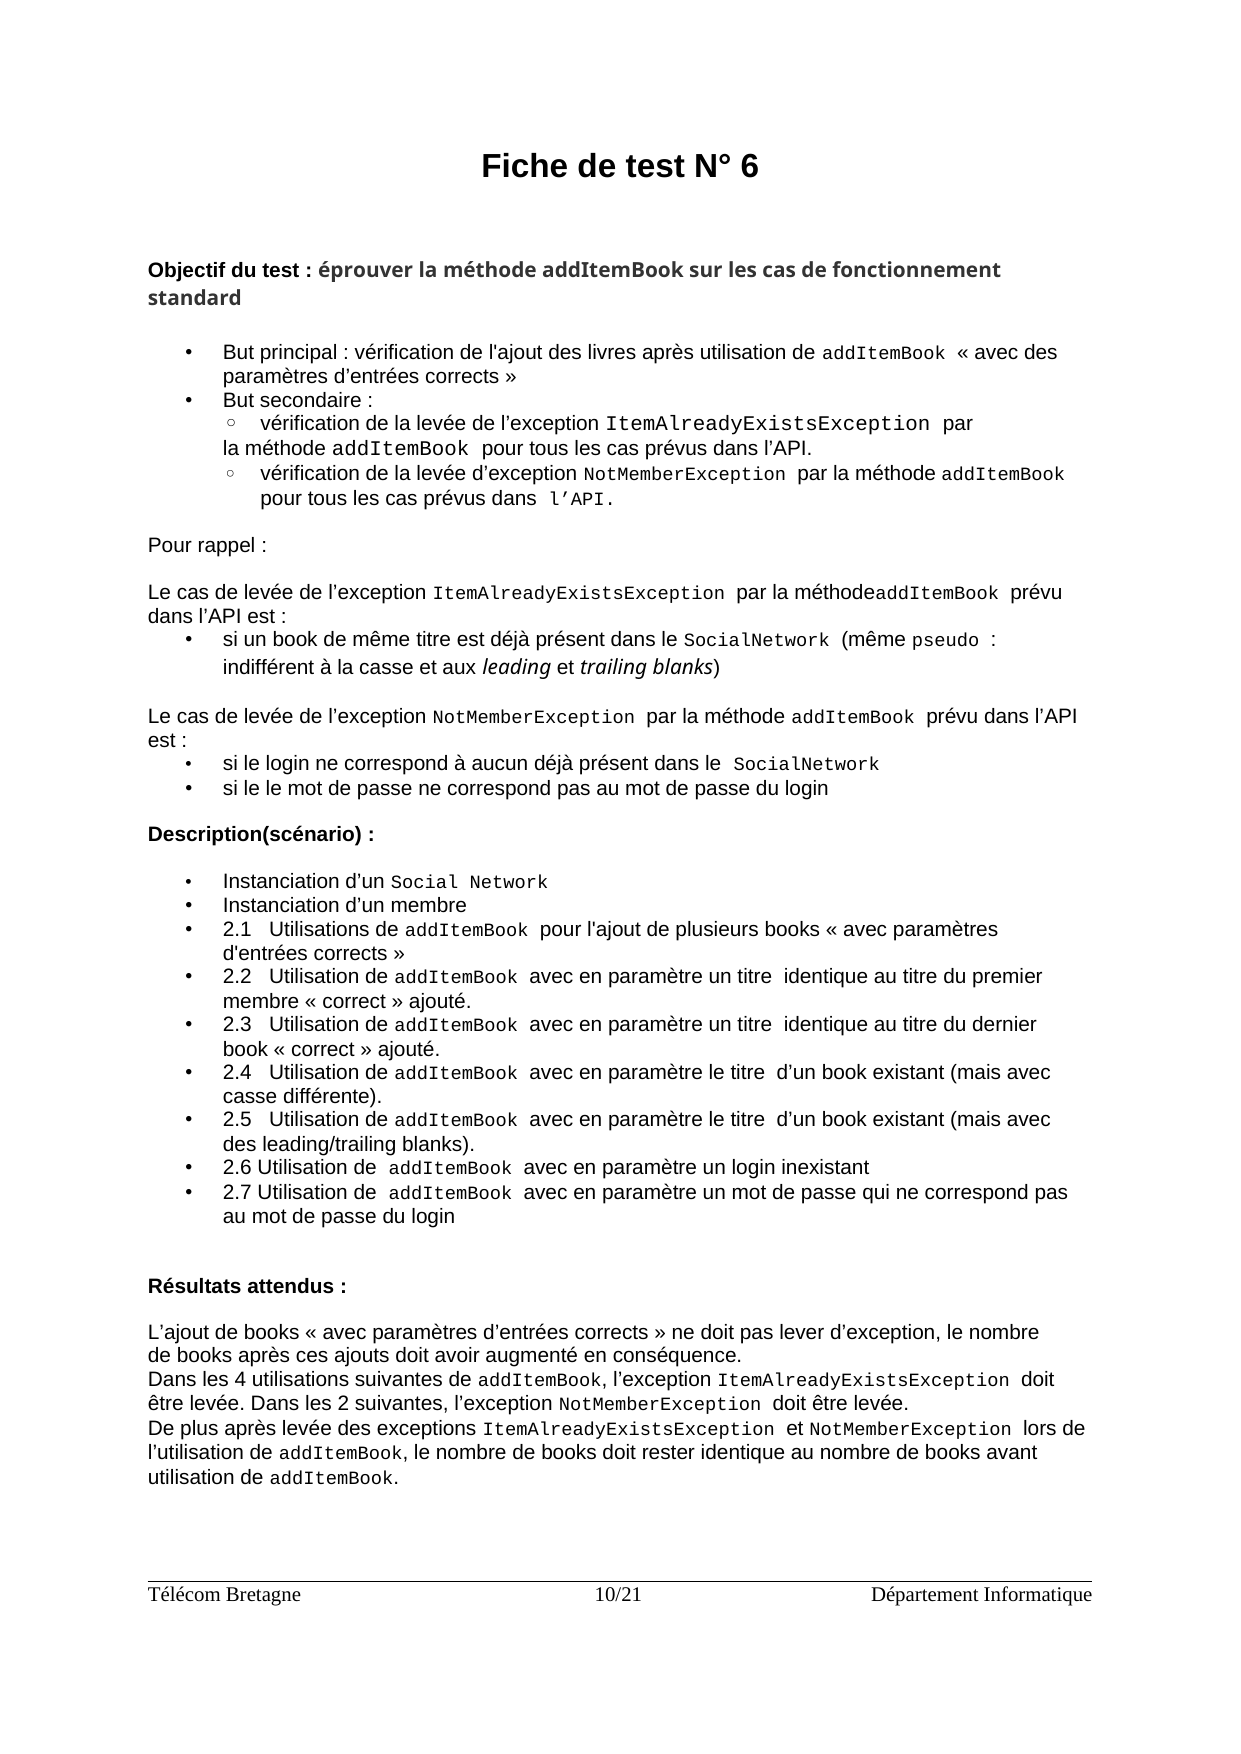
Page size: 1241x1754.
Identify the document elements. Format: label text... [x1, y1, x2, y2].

list But principal : vérification de l'ajout des livres après utilisation de addItemBook « avec des [185, 340, 1092, 365]
list si un book de même titre est déjà présent dans le SocialNetwork (même pseudo : [185, 628, 1092, 652]
text Description(scénario) : [148, 823, 1092, 846]
title Fiche de test N° 6 [148, 148, 1092, 185]
text De plus après levée des exceptions ItemAlreadyExistsException et NotMemberException lors de l’utilisation de addItemBook, le nombre de books doit rester identique au nombre de books avant utilisation de addItemBook. [148, 1416, 1092, 1490]
list But secondaire : [185, 388, 1092, 411]
text Dans les 4 utilisations suivantes de addItemBook, l’exception ItemAlreadyExistsException doit être levée. Dans les 2 suivantes, l’exception NotMemberException doit être levée. [148, 1367, 1092, 1416]
list 2.4 Utilisation de addItemBook avec en paramètre le titre d’un book existant (mais avec [185, 1060, 1092, 1085]
text Pour rappel : [148, 534, 1092, 557]
text de books après ces ajouts doit avoir augmenté en conséquence. [148, 1344, 1092, 1367]
list si le le mot de passe ne correspond pas au mot de passe du login [185, 776, 1092, 800]
list 2.5 Utilisation de addItemBook avec en paramètre le titre d’un book existant (mais avec [185, 1108, 1092, 1132]
list paramètres d’entrées corrects » [185, 365, 1092, 388]
list 2.6 Utilisation de addItemBook avec en paramètre un login inexistant [185, 1156, 1092, 1180]
list si le login ne correspond à aucun déjà présent dans le SocialNetwork [185, 752, 1092, 776]
list vérification de la levée d’exception NotMemberException par la méthode addItemBook pour tous les cas prévus dans l’API. [223, 462, 1092, 511]
list casse différente). [185, 1085, 1092, 1108]
list Instanciation d’un membre [185, 894, 1092, 917]
list indifférent à la casse et aux leading et trailing blanks) [185, 652, 1092, 681]
list book « correct » ajouté. [185, 1037, 1092, 1060]
text Le cas de levée de l’exception NotMemberException par la méthode addItemBook prévu dans l’API est : [148, 704, 1092, 752]
list des leading/trailing blanks). [185, 1132, 1092, 1156]
list d'entrées corrects » [185, 942, 1092, 965]
list 2.7 Utilisation de addItemBook avec en paramètre un mot de passe qui ne correspond pas au mot de passe du login [185, 1180, 1092, 1228]
text Résultats attendus : [148, 1274, 1092, 1298]
list la méthode addItemBook pour tous les cas prévus dans l’API. [185, 437, 1092, 462]
list Instanciation d’un Social Network [185, 869, 1092, 894]
list membre « correct » ajouté. [185, 989, 1092, 1013]
list 2.3 Utilisation de addItemBook avec en paramètre un titre identique au titre du dernier [185, 1013, 1092, 1037]
list 2.1 Utilisations de addItemBook pour l'ajout de plusieurs books « avec paramètres [185, 917, 1092, 942]
text Le cas de levée de l’exception ItemAlreadyExistsException par la méthodeaddItemBook prévu dans l’API est : [148, 580, 1092, 628]
list vérification de la levée de l’exception ItemAlreadyExistsException par [223, 411, 1092, 437]
list 2.2 Utilisation de addItemBook avec en paramètre un titre identique au titre du premier [185, 965, 1092, 989]
text L’ajout de books « avec paramètres d’entrées corrects » ne doit pas lever d’exception, le nombre [148, 1321, 1092, 1344]
text Objectif du test : éprouver la méthode addItemBook sur les cas de fonctionnement standard [148, 255, 1092, 312]
